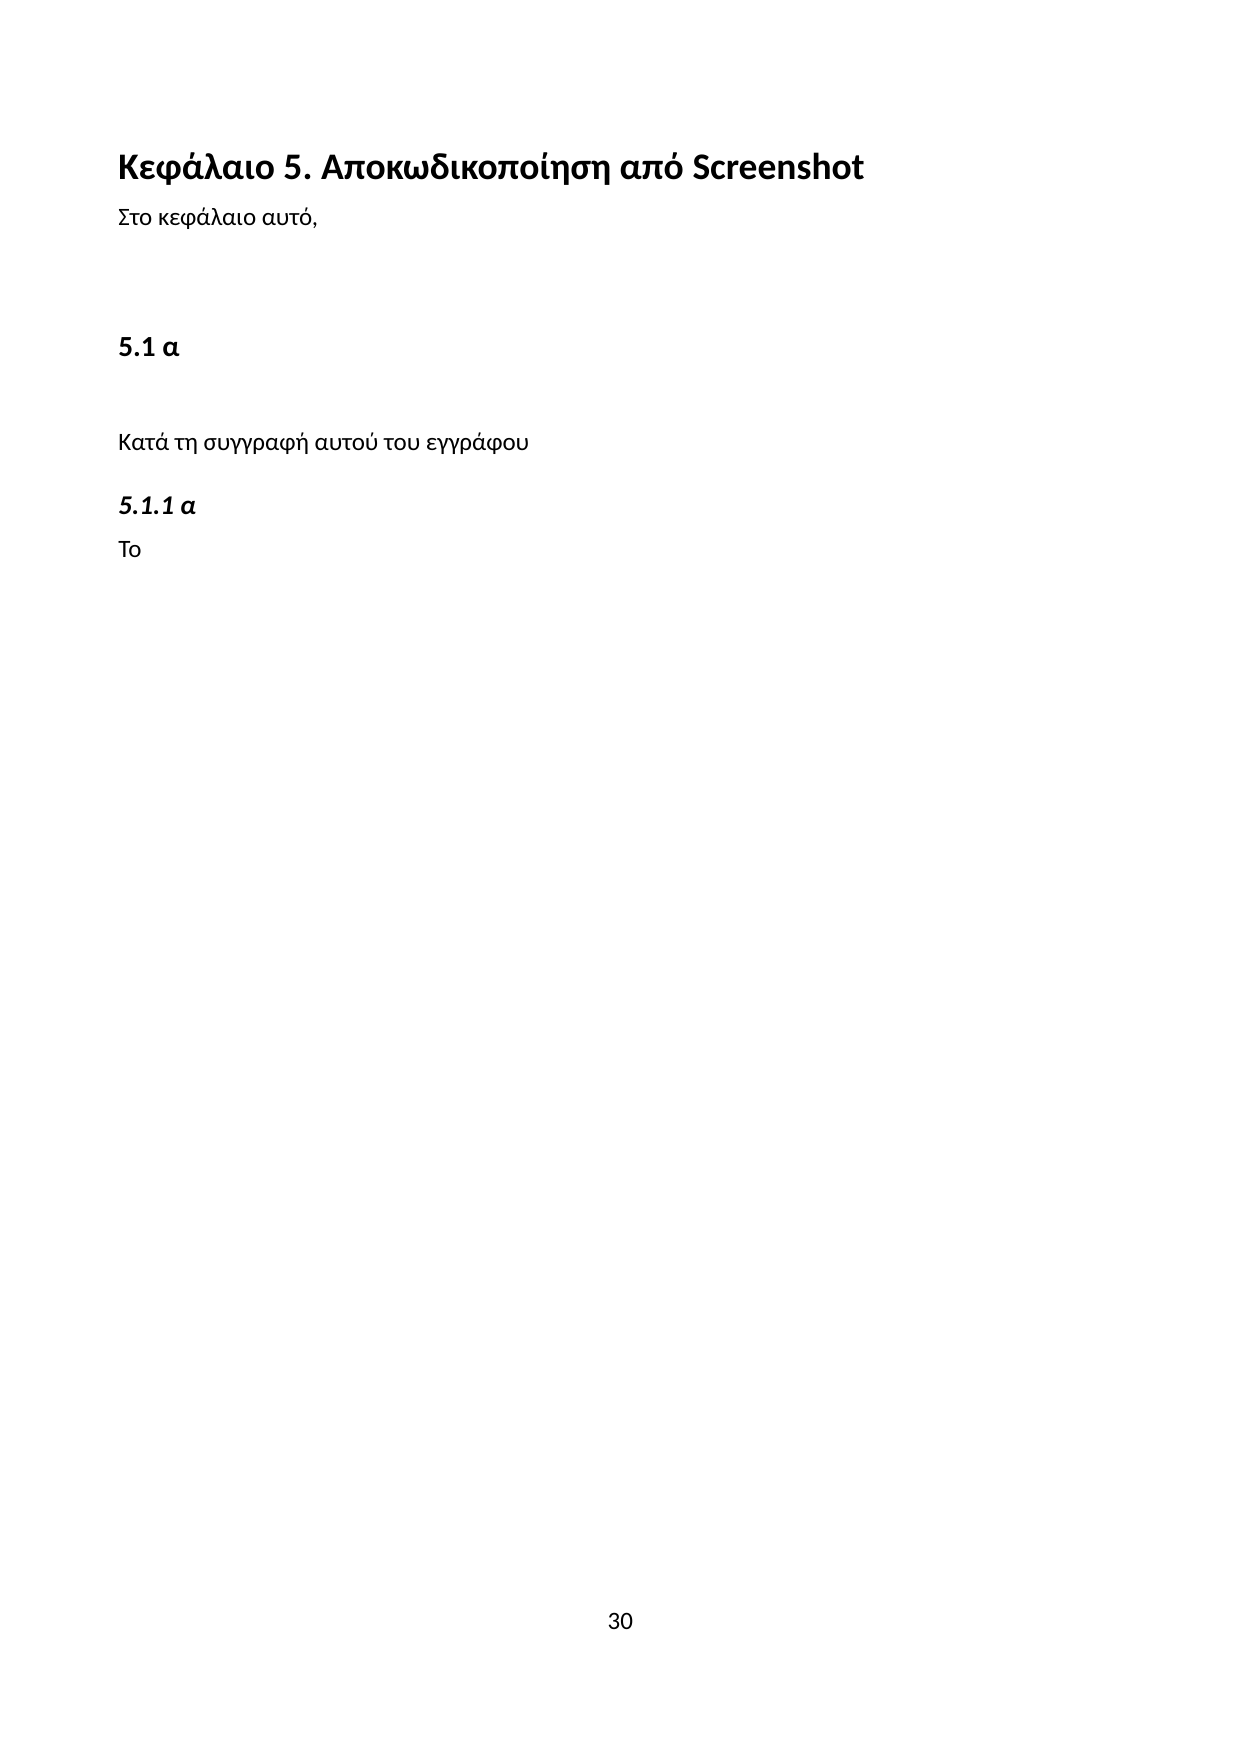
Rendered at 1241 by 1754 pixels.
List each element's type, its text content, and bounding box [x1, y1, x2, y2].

subtitle 5.1.1 α [118, 488, 1122, 521]
subtitle Κεφάλαιο 5. Αποκωδικοποίηση από Screenshot [118, 143, 1122, 189]
text Στο κεφάλαιο αυτό, [118, 201, 1122, 232]
subtitle 5.1 α [118, 328, 1122, 364]
text Κατά τη συγγραφή αυτού του εγγράφου [118, 426, 1122, 457]
text Το [118, 534, 1122, 564]
